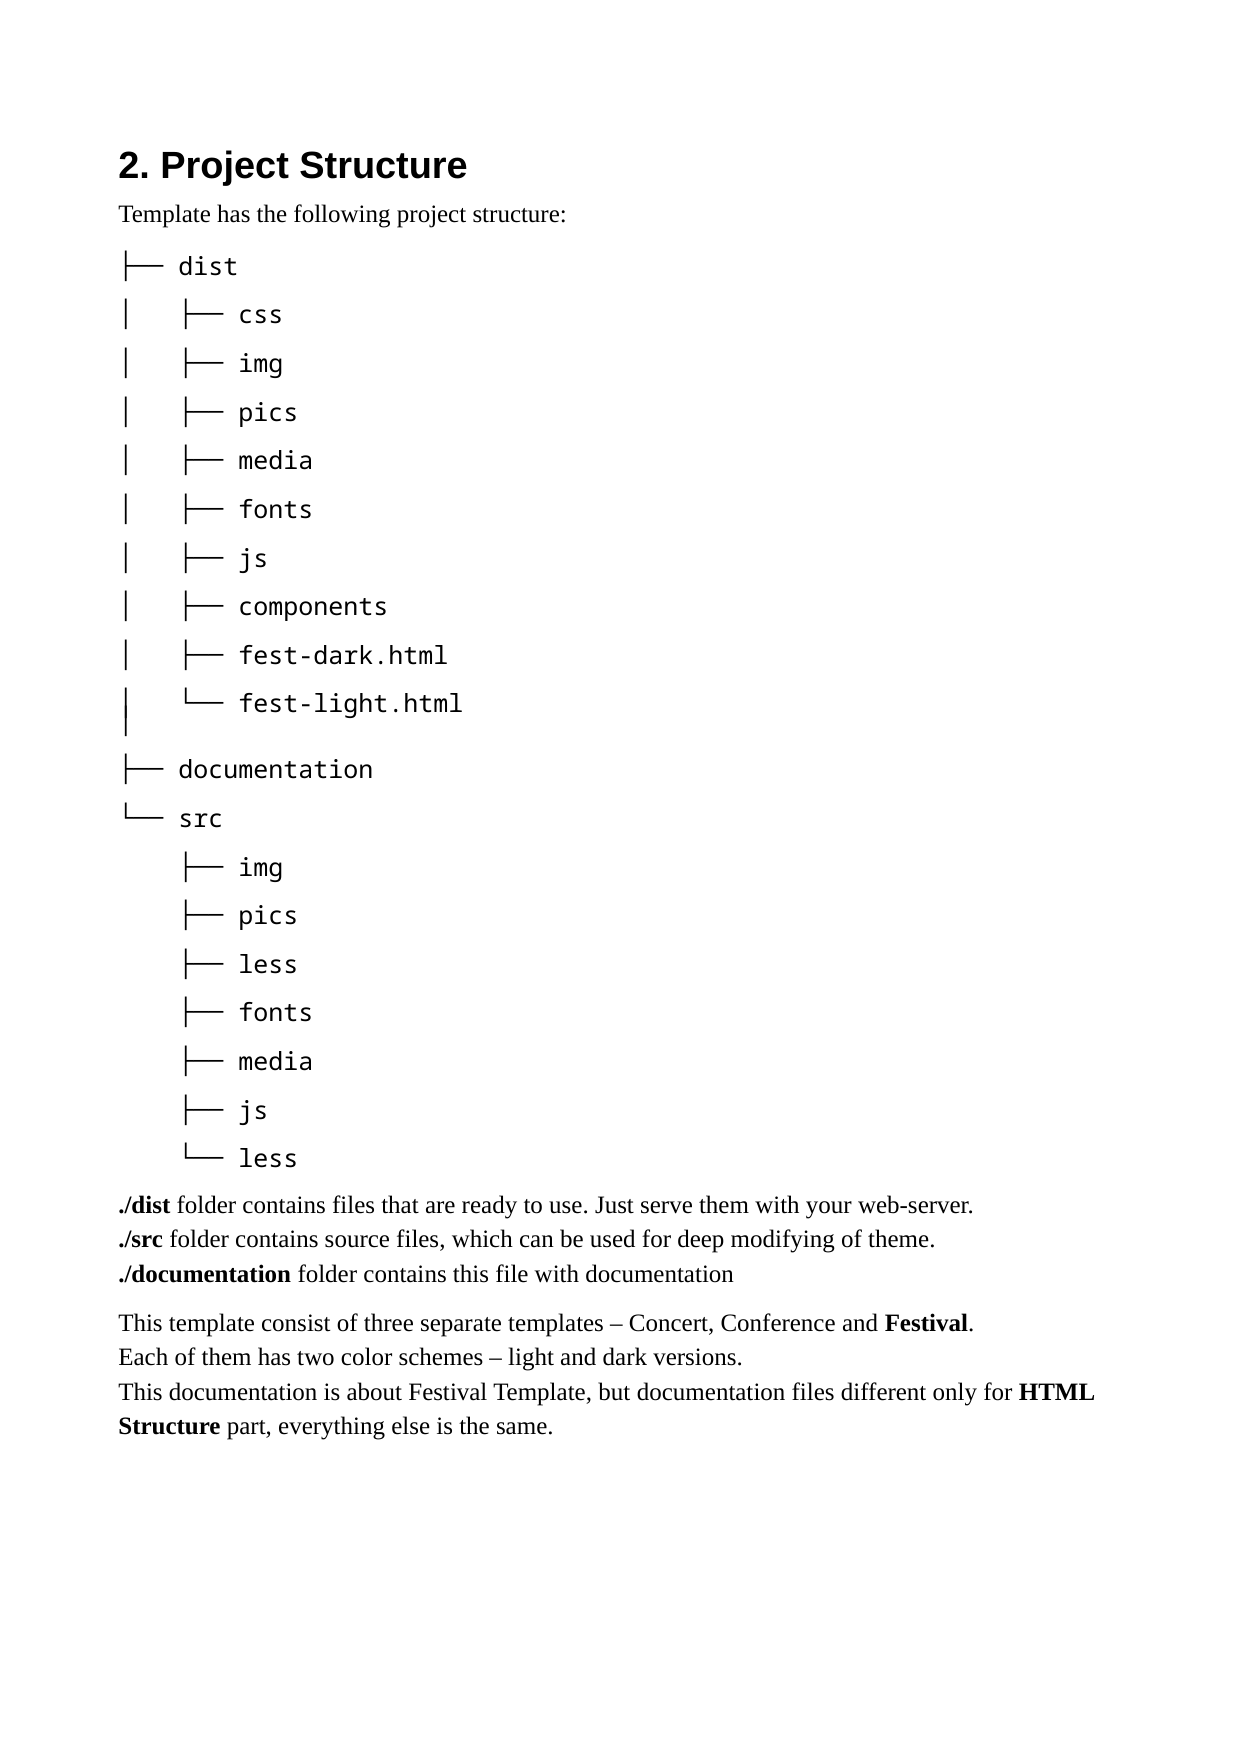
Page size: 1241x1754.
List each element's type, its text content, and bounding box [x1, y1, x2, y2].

text ├── img [118, 849, 1122, 883]
text ├── pics [118, 898, 1122, 932]
text │ ├── components [118, 589, 1122, 623]
text │ ├── img [118, 346, 1122, 380]
text ├── js [118, 1092, 1122, 1126]
text Each of them has two color schemes – light and dark versions. [118, 1342, 1122, 1371]
text │ ├── fest-dark.html [118, 637, 1122, 672]
text │ ├── media [118, 443, 1122, 477]
text Template has the following project structure: [118, 199, 1122, 228]
text ├── dist [118, 248, 1122, 282]
text │ └── fest-light.html │ [118, 686, 1122, 737]
text ├── media [118, 1044, 1122, 1078]
text ./dist folder contains files that are ready to use. Just serve them with your web-server. ./src folder contains source files, which can be used for deep modifying of theme. ./documentation folder contains this file with documentation [118, 1190, 1122, 1287]
text └── less [118, 1141, 1122, 1175]
text ├── less [118, 946, 1122, 981]
text └── src [118, 801, 1122, 834]
text │ ├── fonts [118, 492, 1122, 526]
text ├── fonts [118, 995, 1122, 1029]
text This template consist of three separate templates – Concert, Conference and Festival. [118, 1308, 1122, 1336]
text ├── documentation [118, 752, 1122, 786]
text │ ├── js [118, 540, 1122, 574]
subtitle 2. Project Structure [118, 143, 1122, 187]
text │ ├── pics [118, 394, 1122, 428]
text │ ├── css [118, 297, 1122, 331]
text This documentation is about Festival Template, but documentation files different only for HTML Structure part, everything else is the same. [118, 1377, 1122, 1440]
